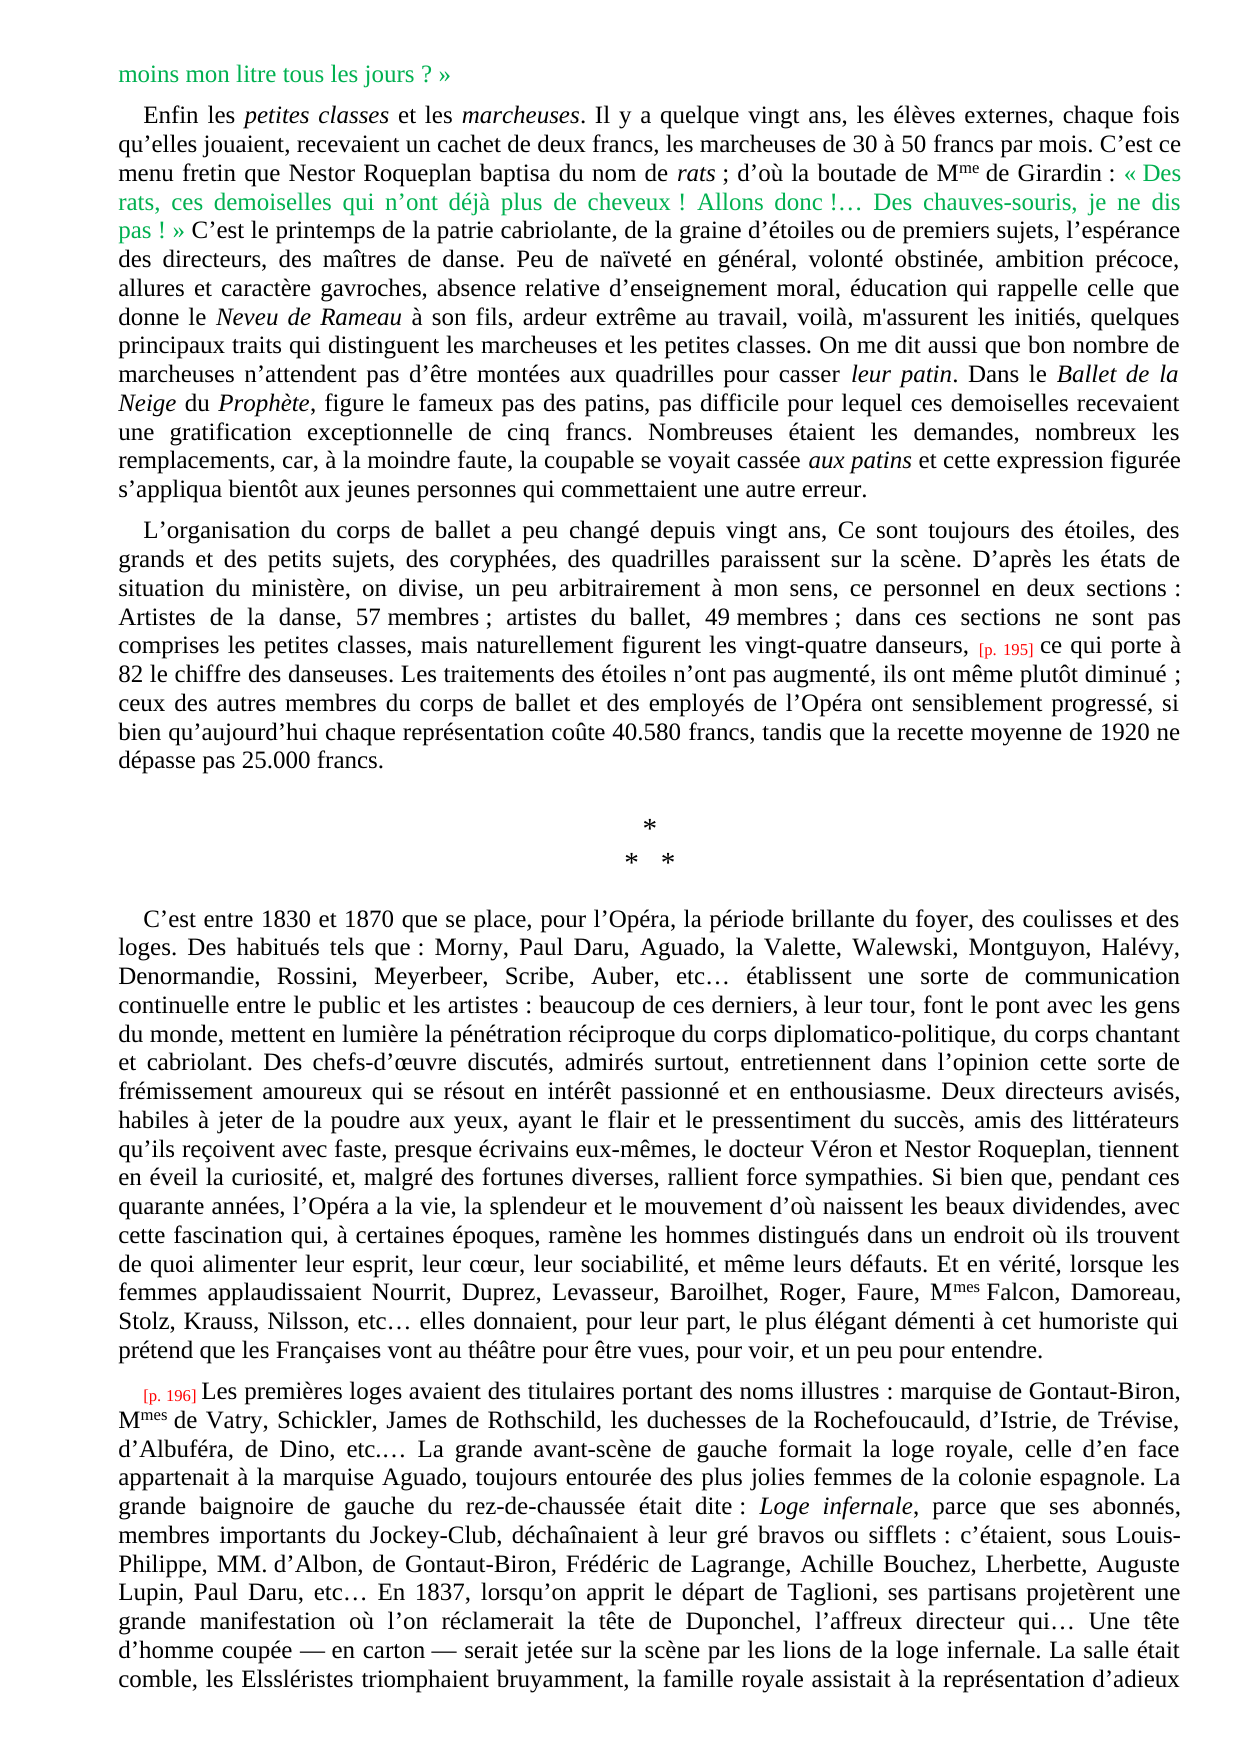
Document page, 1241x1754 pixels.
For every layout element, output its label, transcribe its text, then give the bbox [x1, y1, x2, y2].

text Enfin les petites classes et les marcheuses. Il y a quelque vingt ans, les élèves externes, chaque fois qu’elles jouaient, recevaient un cachet de deux francs, les marcheuses de 30 à 50 francs par mois. C’est ce menu fretin que Nestor Roqueplan baptisa du nom de rats ; d’où la boutade de Mme de Girardin : « Des rats, ces demoiselles qui n’ont déjà plus de cheveux ! Allons donc !… Des chauves-souris, je ne dis pas ! » C’est le printemps de la patrie cabriolante, de la graine d’étoiles ou de premiers sujets, l’espérance des directeurs, des maîtres de danse. Peu de naïveté en général, volonté obstinée, ambition précoce, allures et caractère gavroches, absence relative d’enseignement moral, éducation qui rappelle celle que donne le Neveu de Rameau à son fils, ardeur extrême au travail, voilà, m'assurent les initiés, quelques principaux traits qui distinguent les marcheuses et les petites classes. On me dit aussi que bon nombre de marcheuses n’attendent pas d’être montées aux quadrilles pour casser leur patin. Dans le Ballet de la Neige du Prophète, figure le fameux pas des patins, pas difficile pour lequel ces demoiselles recevaient une gratification exceptionnelle de cinq francs. Nombreuses étaient les demandes, nombreux les remplacements, car, à la moindre faute, la coupable se voyait cassée aux patins et cette expression figurée s’appliqua bientôt aux jeunes personnes qui commettaient une autre erreur. [118, 100, 1181, 503]
text moins mon litre tous les jours ? » [118, 59, 1181, 88]
text C’est entre 1830 et 1870 que se place, pour l’Opéra, la période brillante du foyer, des coulisses et des loges. Des habitués tels que : Morny, Paul Daru, Aguado, la Valette, Walewski, Montguyon, Halévy, Denormandie, Rossini, Meyerbeer, Scribe, Auber, etc… établissent une sorte de communication continuelle entre le public et les artistes : beaucoup de ces derniers, à leur tour, font le pont avec les gens du monde, mettent en lumière la pénétration réciproque du corps diplomatico-politique, du corps chantant et cabriolant. Des chefs-d’œuvre discutés, admirés surtout, entretiennent dans l’opinion cette sorte de frémissement amoureux qui se résout en intérêt passionné et en enthousiasme. Deux directeurs avisés, habiles à jeter de la poudre aux yeux, ayant le flair et le pressentiment du succès, amis des littérateurs qu’ils reçoivent avec faste, presque écrivains eux-mêmes, le docteur Véron et Nestor Roqueplan, tiennent en éveil la curiosité, et, malgré des fortunes diverses, rallient force sympathies. Si bien que, pendant ces quarante années, l’Opéra a la vie, la splendeur et le mouvement d’où naissent les beaux dividendes, avec cette fascination qui, à certaines époques, ramène les hommes distingués dans un endroit où ils trouvent de quoi alimenter leur esprit, leur cœur, leur sociabilité, et même leurs défauts. Et en vérité, lorsque les femmes applaudissaient Nourrit, Duprez, Levasseur, Baroilhet, Roger, Faure, Mmes Falcon, Damoreau, Stolz, Krauss, Nilsson, etc… elles donnaient, pour leur part, le plus élégant démenti à cet humoriste qui prétend que les Françaises vont au théâtre pour être vues, pour voir, et un peu pour entendre. [118, 904, 1181, 1364]
text * * * [118, 812, 1181, 879]
text L’organisation du corps de ballet a peu changé depuis vingt ans, Ce sont toujours des étoiles, des grands et des petits sujets, des coryphées, des quadrilles paraissent sur la scène. D’après les états de situation du ministère, on divise, un peu arbitrairement à mon sens, ce personnel en deux sections : Artistes de la danse, 57 membres ; artistes du ballet, 49 membres ; dans ces sections ne sont pas comprises les petites classes, mais naturellement figurent les vingt-quatre danseurs, [p. 195] ce qui porte à 82 le chiffre des danseuses. Les traitements des étoiles n’ont pas augmenté, ils ont même plutôt diminué ; ceux des autres membres du corps de ballet et des employés de l’Opéra ont sensiblement progressé, si bien qu’aujourd’hui chaque représentation coûte 40.580 francs, tandis que la recette moyenne de 1920 ne dépasse pas 25.000 francs. [118, 515, 1181, 774]
text [p. 196] Les premières loges avaient des titulaires portant des noms illustres : marquise de Gontaut-Biron, Mmes de Vatry, Schickler, James de Rothschild, les duchesses de la Rochefoucauld, d’Istrie, de Trévise, d’Albuféra, de Dino, etc.… La grande avant-scène de gauche formait la loge royale, celle d’en face appartenait à la marquise Aguado, toujours entourée des plus jolies femmes de la colonie espagnole. La grande baignoire de gauche du rez-de-chaussée était dite : Loge infernale, parce que ses abonnés, membres importants du Jockey-Club, déchaînaient à leur gré bravos ou sifflets : c’étaient, sous Louis-Philippe, MM. d’Albon, de Gontaut-Biron, Frédéric de Lagrange, Achille Bouchez, Lherbette, Auguste Lupin, Paul Daru, etc… En 1837, lorsqu’on apprit le départ de Taglioni, ses partisans projetèrent une grande manifestation où l’on réclamerait la tête de Duponchel, l’affreux directeur qui… Une tête d’homme coupée — en carton — serait jetée sur la scène par les lions de la loge infernale. La salle était comble, les Elssléristes triomphaient bruyamment, la famille royale assistait à la représentation d’adieux [118, 1376, 1181, 1692]
